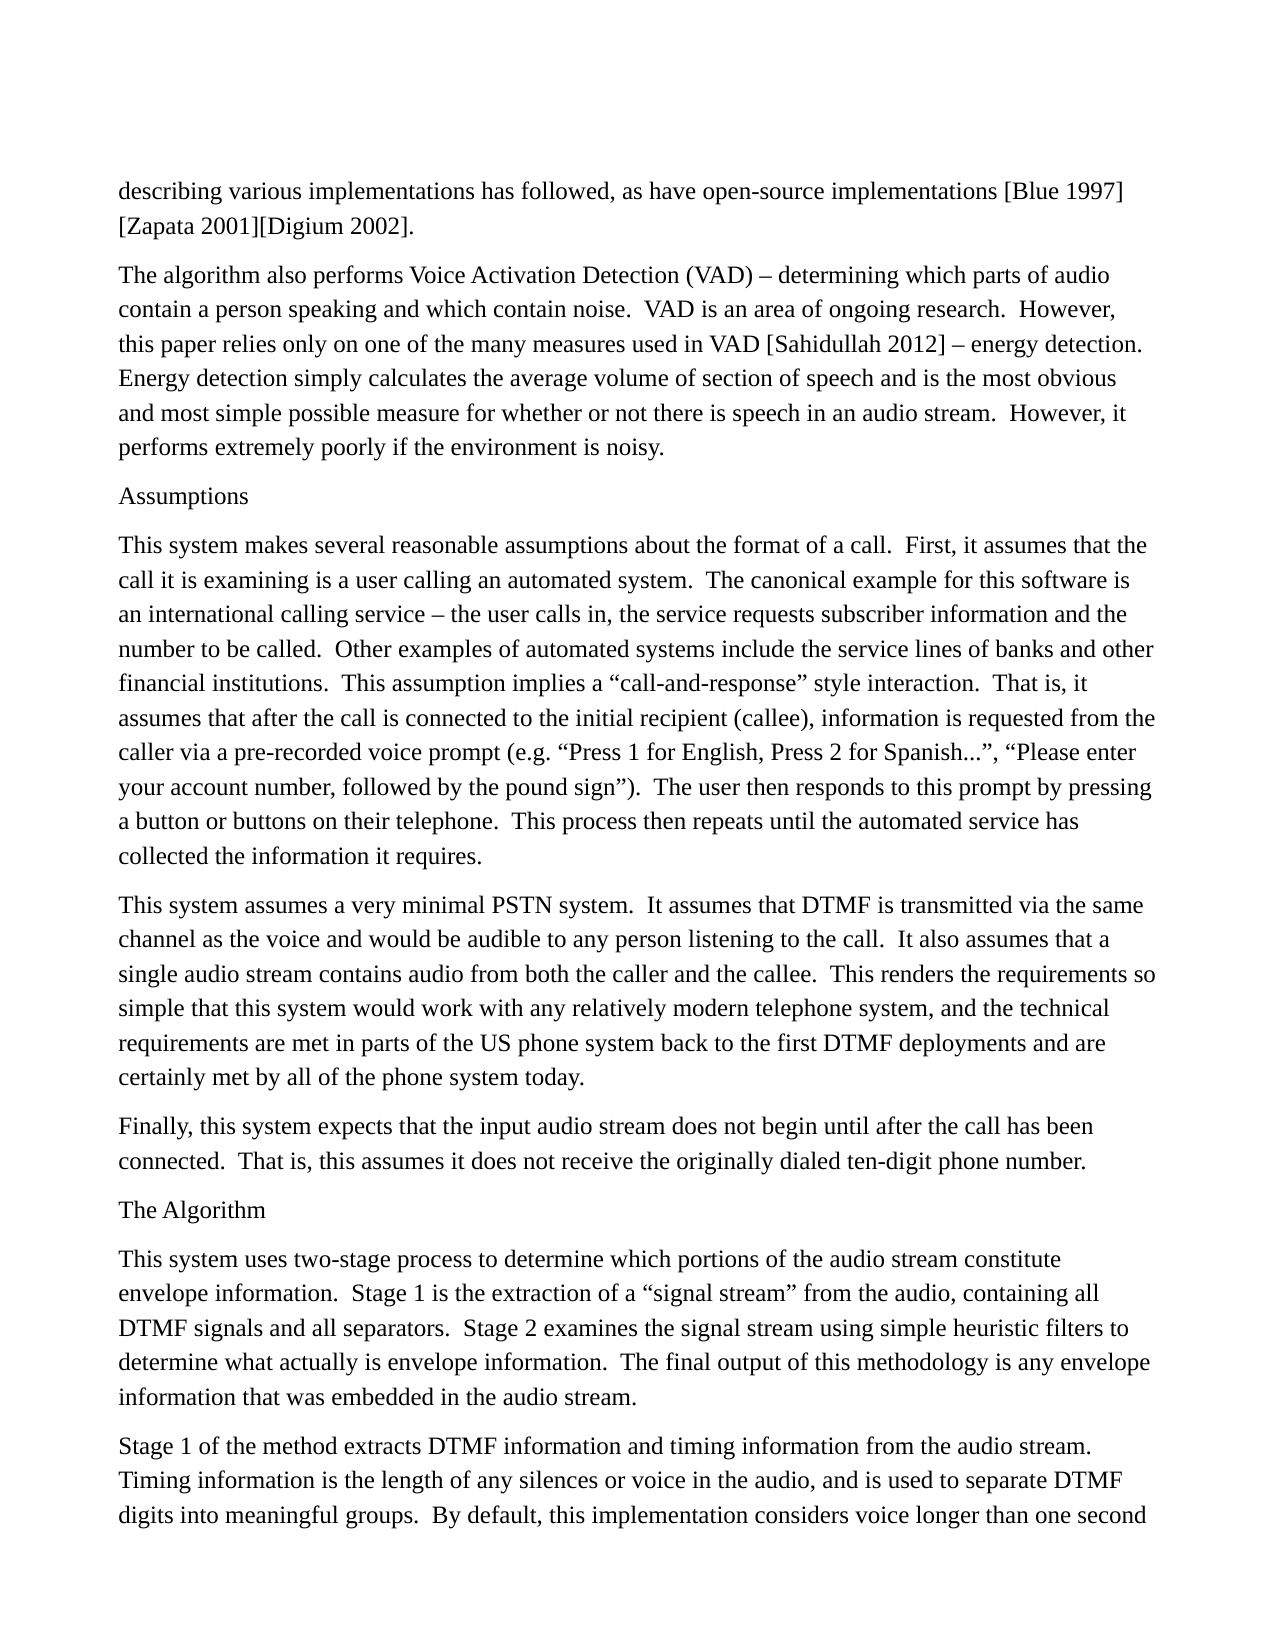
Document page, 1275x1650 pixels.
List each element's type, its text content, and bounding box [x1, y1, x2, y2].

text The Algorithm [118, 1195, 1157, 1223]
text This system makes several reasonable assumptions about the format of a call. First, it assumes that the call it is examining is a user calling an automated system. The canonical example for this software is an international calling service – the user calls in, the service requests subscriber information and the number to be called. Other examples of automated systems include the service lines of banks and other financial institutions. This assumption implies a “call-and-response” style interaction. That is, it assumes that after the call is connected to the initial recipient (callee), information is requested from the caller via a pre-recorded voice prompt (e.g. “Press 1 for English, Press 2 for Spanish...”, “Please enter your account number, followed by the pound sign”). The user then responds to this prompt by pressing a button or buttons on their telephone. This process then repeats until the automated service has collected the information it requires. [118, 530, 1157, 869]
text This system uses two-stage process to determine which portions of the audio stream constitute envelope information. Stage 1 is the extraction of a “signal stream” from the audio, containing all DTMF signals and all separators. Stage 2 examines the signal stream using simple heuristic filters to determine what actually is envelope information. The final output of this methodology is any envelope information that was embedded in the audio stream. [118, 1244, 1157, 1411]
text Assumptions [118, 481, 1157, 510]
text Finally, this system expects that the input audio stream does not begin until after the call has been connected. That is, this assumes it does not receive the originally dialed ten-digit phone number. [118, 1111, 1157, 1174]
text describing various implementations has followed, as have open-source implementations [Blue 1997][Zapata 2001][Digium 2002]. [118, 176, 1157, 239]
text This system assumes a very minimal PSTN system. It assumes that DTMF is transmitted via the same channel as the voice and would be audible to any person listening to the call. It also assumes that a single audio stream contains audio from both the caller and the callee. This renders the requirements so simple that this system would work with any relatively modern telephone system, and the technical requirements are met in parts of the US phone system back to the first DTMF deployments and are certainly met by all of the phone system today. [118, 890, 1157, 1091]
text Stage 1 of the method extracts DTMF information and timing information from the audio stream. Timing information is the length of any silences or voice in the audio, and is used to separate DTMF digits into meaningful groups. By default, this implementation considers voice longer than one second [118, 1431, 1157, 1528]
text The algorithm also performs Voice Activation Detection (VAD) – determining which parts of audio contain a person speaking and which contain noise. VAD is an area of ongoing research. However, this paper relies only on one of the many measures used in VAD [Sahidullah 2012] – energy detection. Energy detection simply calculates the average volume of section of speech and is the most obvious and most simple possible measure for whether or not there is speech in an audio stream. However, it performs extremely poorly if the environment is noisy. [118, 260, 1157, 461]
